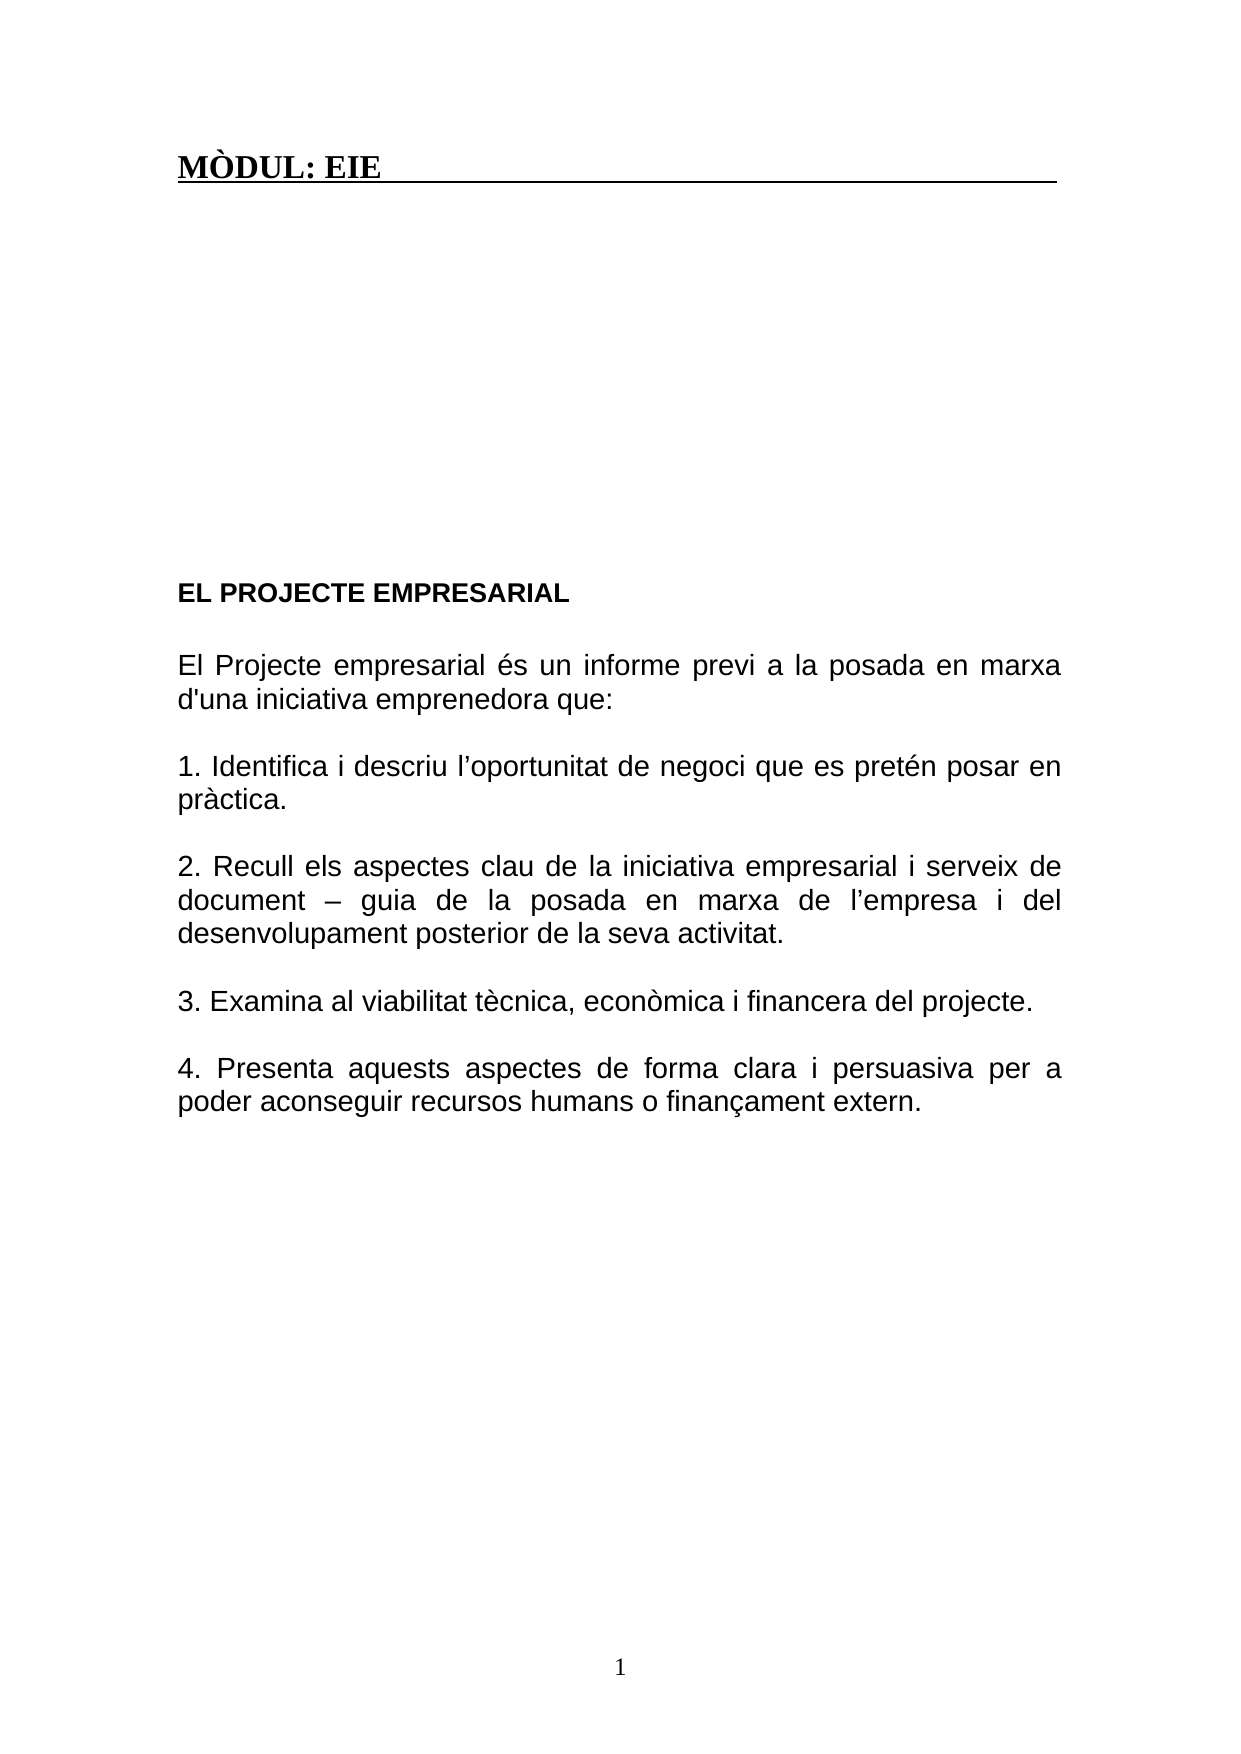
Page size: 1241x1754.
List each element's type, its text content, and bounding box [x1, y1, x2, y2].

text El Projecte empresarial és un informe previ a la posada en marxa d'una iniciativa emprenedora que: [177, 648, 1063, 715]
text 4. Presenta aquests aspectes de forma clara i persuasiva per a poder aconseguir recursos humans o finançament extern. [177, 1051, 1063, 1118]
text MÒDUL: EIE [177, 148, 1063, 186]
text 2. Recull els aspectes clau de la iniciativa empresarial i serveix de document – guia de la posada en marxa de l’empresa i del desenvolupament posterior de la seva activitat. [177, 849, 1063, 950]
subtitle EL PROJECTE EMPRESARIAL [177, 577, 1063, 608]
text 3. Examina al viabilitat tècnica, econòmica i financera del projecte. [177, 984, 1063, 1017]
text 1. Identifica i descriu l’oportunitat de negoci que es pretén posar en pràctica. [177, 749, 1063, 816]
